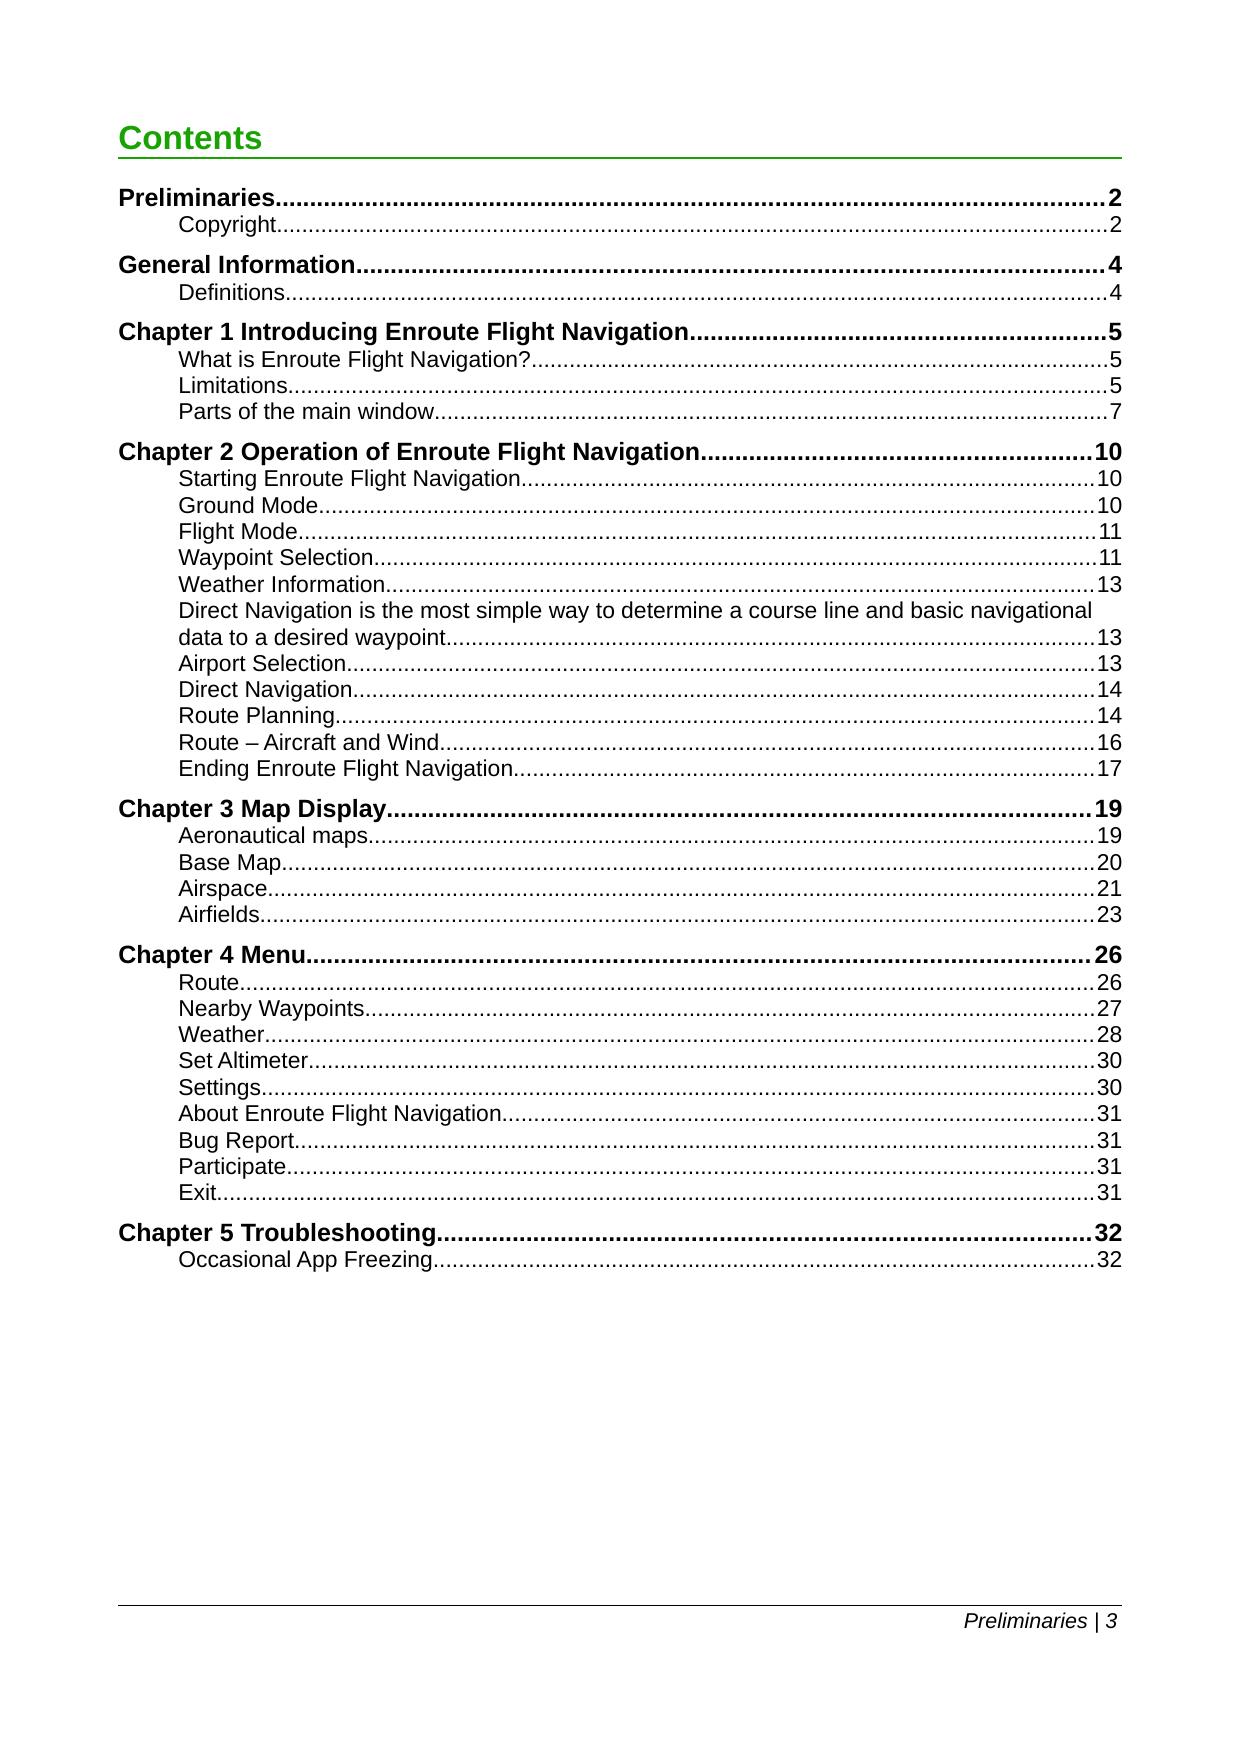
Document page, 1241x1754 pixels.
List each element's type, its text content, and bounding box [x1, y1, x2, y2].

text Limitations 5 [178, 372, 1122, 398]
text Flight Mode 11 [178, 518, 1122, 544]
text Ground Mode 10 [178, 492, 1122, 518]
text Copyright 2 [178, 211, 1122, 238]
text Chapter 3 Map Display 19 [118, 793, 1122, 822]
text Airspace 21 [178, 875, 1122, 901]
subtitle Contents [118, 118, 1122, 157]
text Route Planning 14 [178, 702, 1122, 729]
text Aeronautical maps 19 [178, 822, 1122, 849]
text Preliminaries 2 [118, 183, 1122, 211]
text Weather 28 [178, 1021, 1122, 1047]
text Set Altimeter 30 [178, 1047, 1122, 1074]
text Route – Aircraft and Wind 16 [178, 729, 1122, 755]
text Nearby Waypoints 27 [178, 995, 1122, 1021]
text Chapter 4 Menu 26 [118, 940, 1122, 968]
text Chapter 1 Introducing Enroute Flight Navigation 5 [118, 317, 1122, 346]
text Direct Navigation 14 [178, 676, 1122, 702]
text Ending Enroute Flight Navigation 17 [178, 755, 1122, 782]
text Route 26 [178, 968, 1122, 995]
text Weather Information 13 [178, 571, 1122, 597]
text Participate 31 [178, 1153, 1122, 1179]
text Airfields 23 [178, 901, 1122, 928]
text Exit 31 [178, 1179, 1122, 1206]
text Airport Selection 13 [178, 650, 1122, 676]
text Occasional App Freezing 32 [178, 1246, 1122, 1273]
text Settings 30 [178, 1074, 1122, 1100]
text Base Map 20 [178, 849, 1122, 875]
text Starting Enroute Flight Navigation 10 [178, 465, 1122, 492]
text About Enroute Flight Navigation 31 [178, 1100, 1122, 1127]
text Chapter 2 Operation of Enroute Flight Navigation 10 [118, 437, 1122, 465]
text Parts of the main window 7 [178, 398, 1122, 424]
text What is Enroute Flight Navigation? 5 [178, 346, 1122, 372]
text Direct Navigation is the most simple way to determine a course line and basic navigational data to a desired waypoint. 13 [178, 597, 1122, 650]
text Bug Report 31 [178, 1127, 1122, 1153]
text Waypoint Selection 11 [178, 544, 1122, 571]
text General Information 4 [118, 250, 1122, 278]
text Chapter 5 Troubleshooting 32 [118, 1218, 1122, 1246]
text Definitions 4 [178, 278, 1122, 305]
